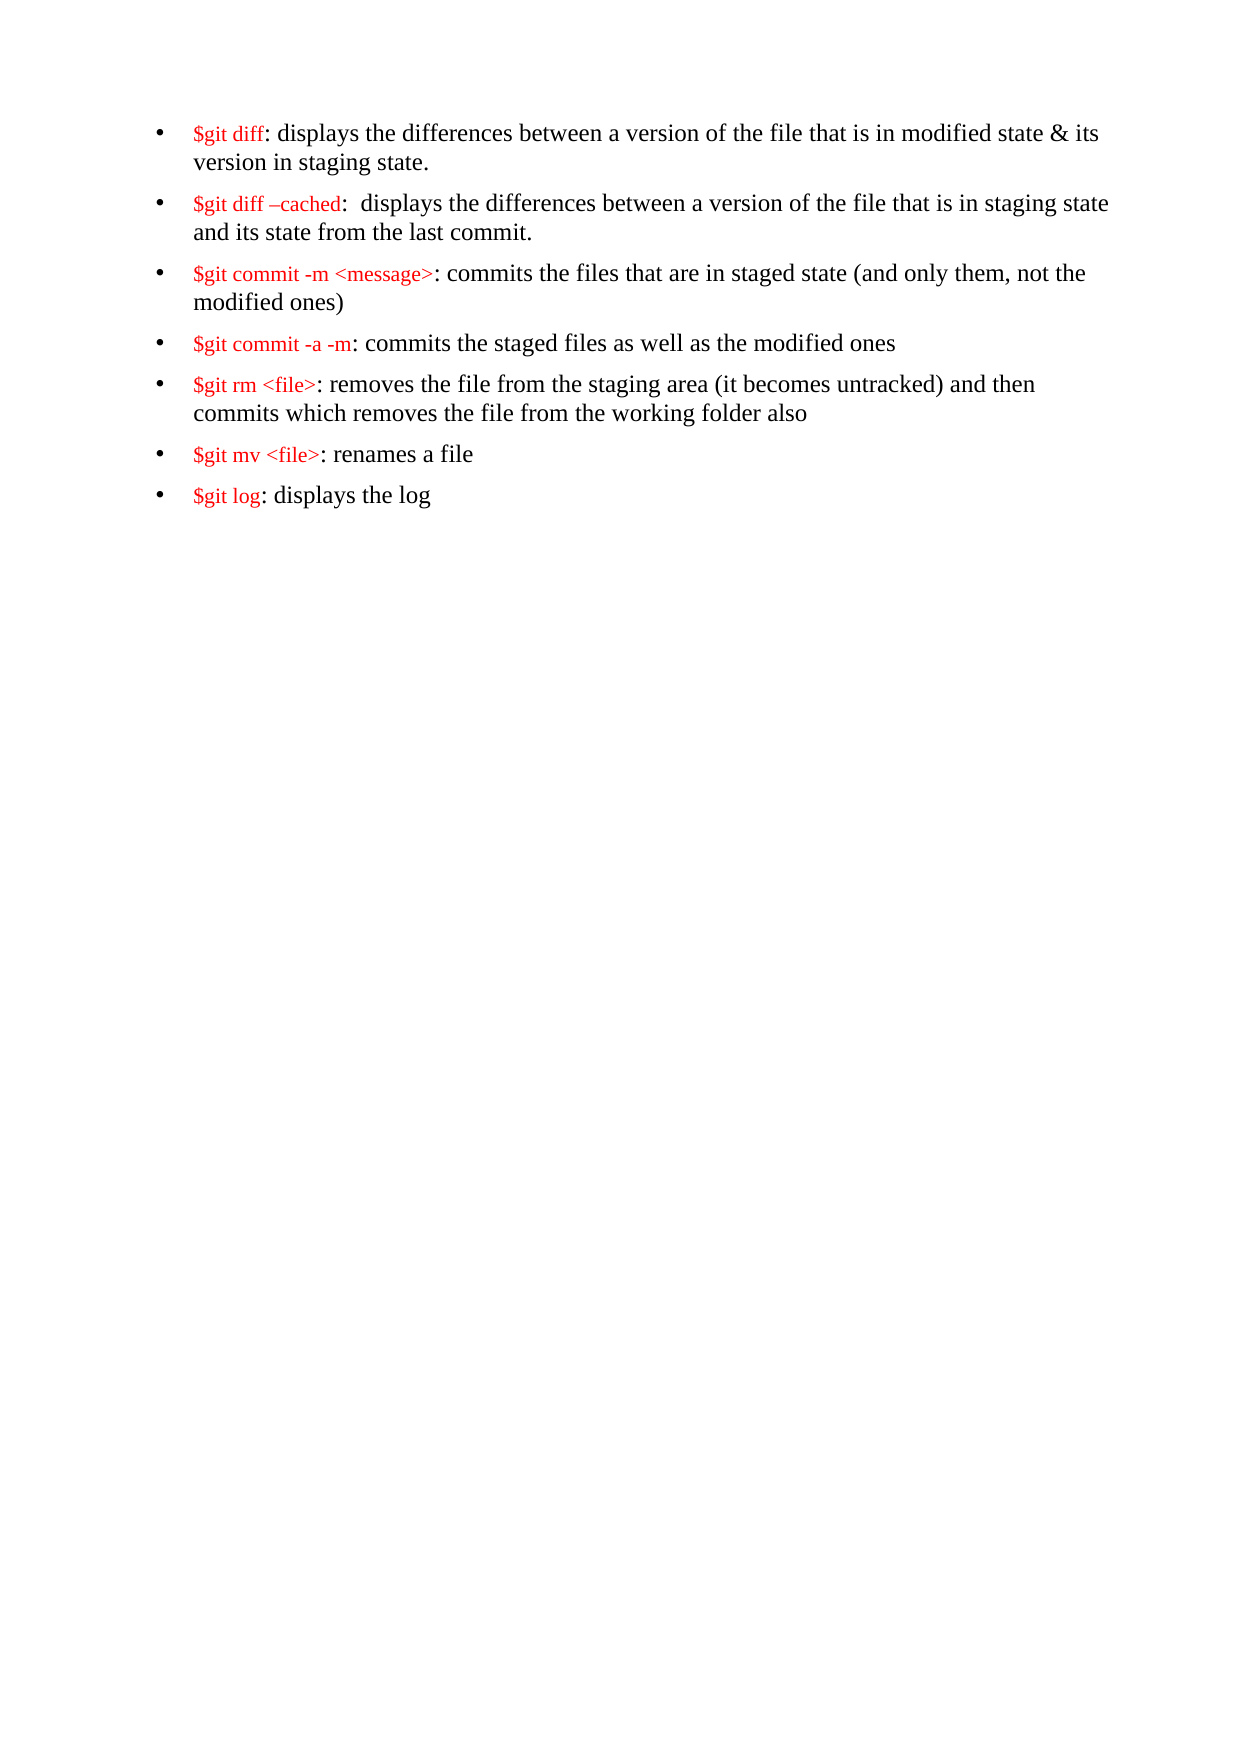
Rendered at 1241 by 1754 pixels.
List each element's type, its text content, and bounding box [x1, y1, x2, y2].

list $git diff –cached: displays the differences between a version of the file that is in staging state and its state from the last commit. [156, 188, 1122, 246]
list $git mv <file>: renames a file [156, 439, 1122, 468]
list $git commit -a -m: commits the staged files as well as the modified ones [156, 328, 1122, 357]
list $git diff: displays the differences between a version of the file that is in modified state & its version in staging state. [156, 118, 1122, 176]
list $git commit -m <message>: commits the files that are in staged state (and only them, not the modified ones) [156, 258, 1122, 316]
list $git log: displays the log [156, 481, 1122, 509]
list $git rm <file>: removes the file from the staging area (it becomes untracked) and then commits which removes the file from the working folder also [156, 369, 1122, 427]
